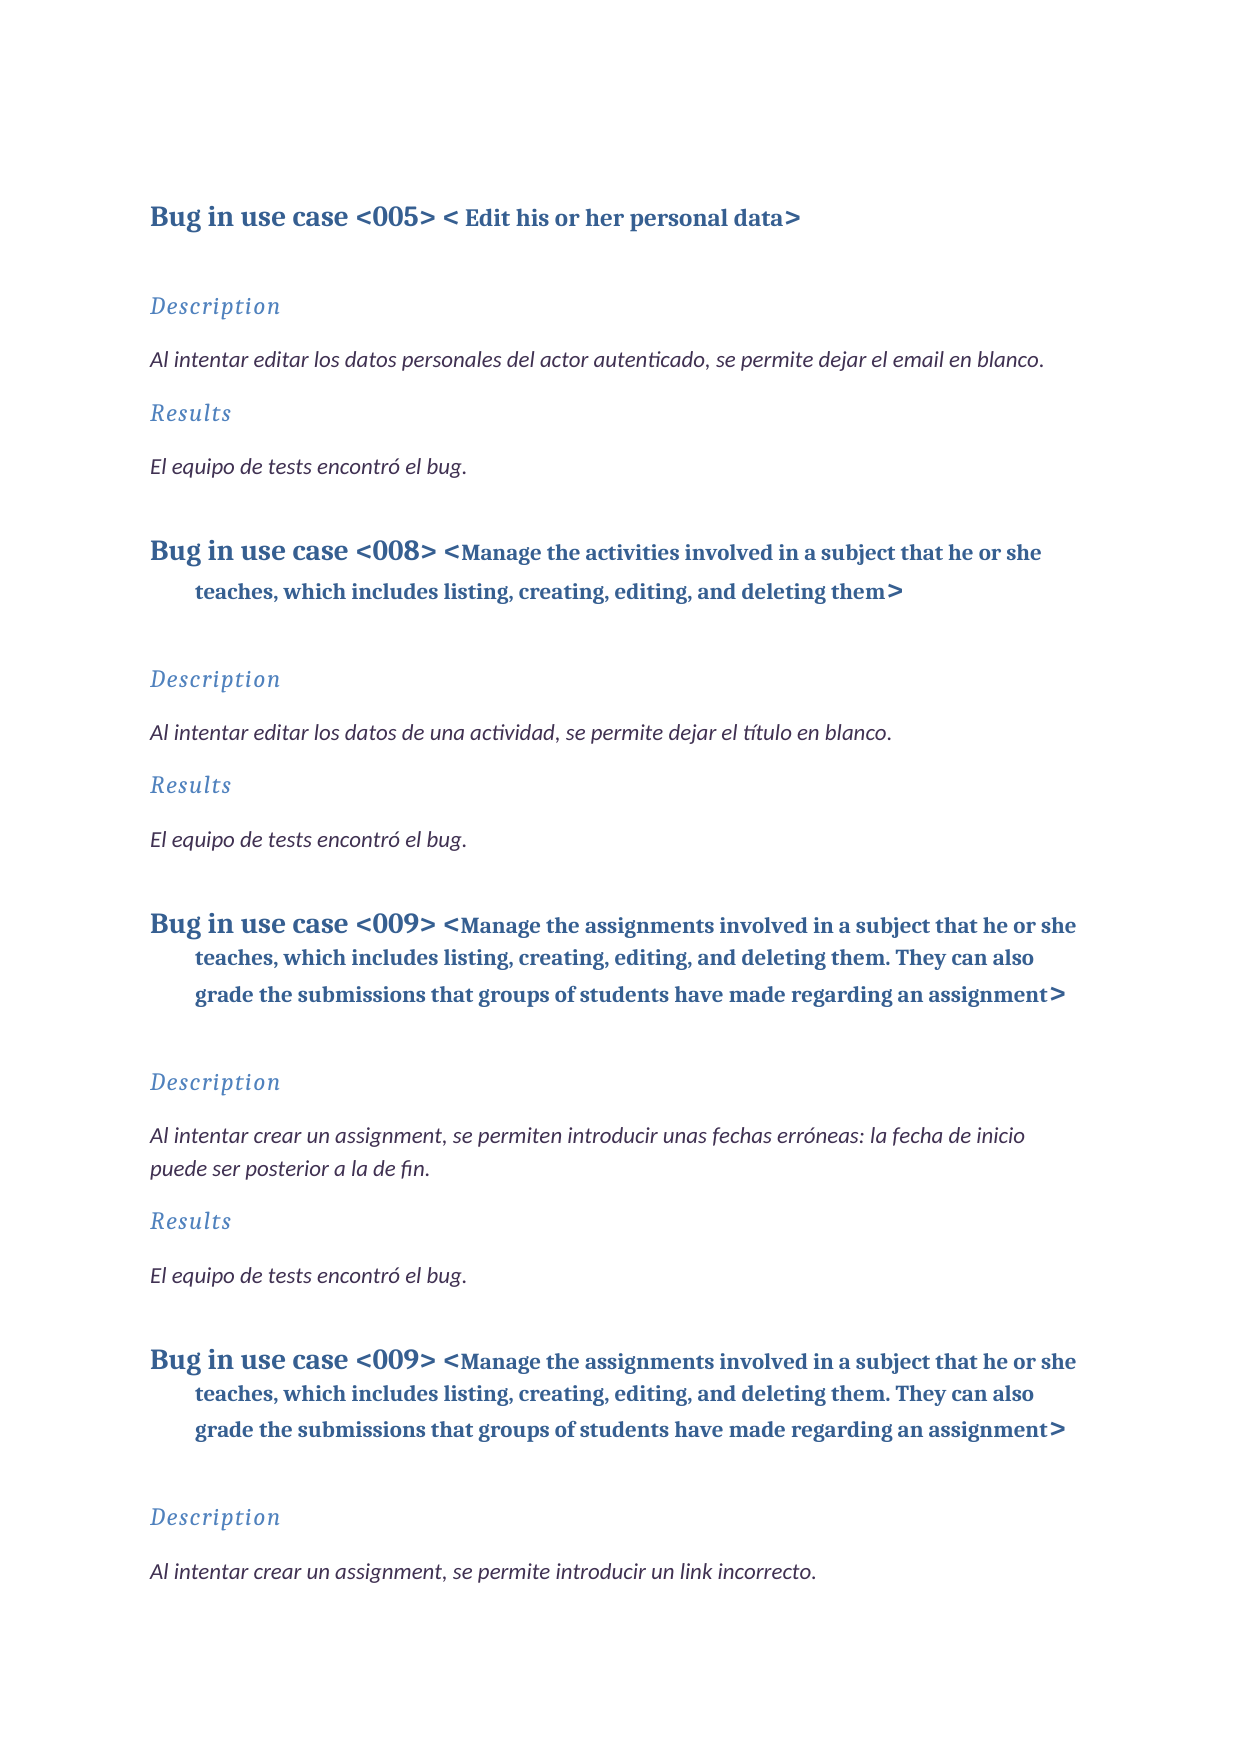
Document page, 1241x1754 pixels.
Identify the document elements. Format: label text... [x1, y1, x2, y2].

subtitle Results [150, 398, 1090, 427]
text El equipo de tests encontró el bug. [150, 825, 1090, 853]
subtitle Description [150, 1503, 1090, 1532]
text El equipo de tests encontró el bug. [150, 1261, 1090, 1289]
text Al intentar editar los datos de una actividad, se permite dejar el título en blanco. [150, 718, 1090, 746]
subtitle Bug in use case <009> <Manage the assignments involved in a subject that he or she teaches, which includes listing, creating, editing, and deleting them. They can also grade the submissions that groups of students have made regarding an assignment> [150, 1343, 1090, 1445]
text El equipo de tests encontró el bug. [150, 452, 1090, 480]
subtitle Description [150, 664, 1090, 693]
subtitle Results [150, 771, 1090, 800]
text Al intentar crear un assignment, se permiten introducir unas fechas erróneas: la fecha de inicio puede ser posterior a la de fin. [150, 1122, 1090, 1182]
text Al intentar editar los datos personales del actor autenticado, se permite dejar el email en blanco. [150, 345, 1090, 373]
subtitle Bug in use case <009> <Manage the assignments involved in a subject that he or she teaches, which includes listing, creating, editing, and deleting them. They can also grade the submissions that groups of students have made regarding an assignment> [150, 907, 1090, 1010]
text Al intentar crear un assignment, se permite introducir un link incorrecto. [150, 1557, 1090, 1585]
subtitle Results [150, 1207, 1090, 1236]
subtitle Bug in use case <005> < Edit his or her personal data> [150, 200, 1090, 233]
subtitle Bug in use case <008> <Manage the activities involved in a subject that he or she teaches, which includes listing, creating, editing, and deleting them> [150, 534, 1090, 607]
subtitle Description [150, 292, 1090, 320]
subtitle Description [150, 1068, 1090, 1097]
